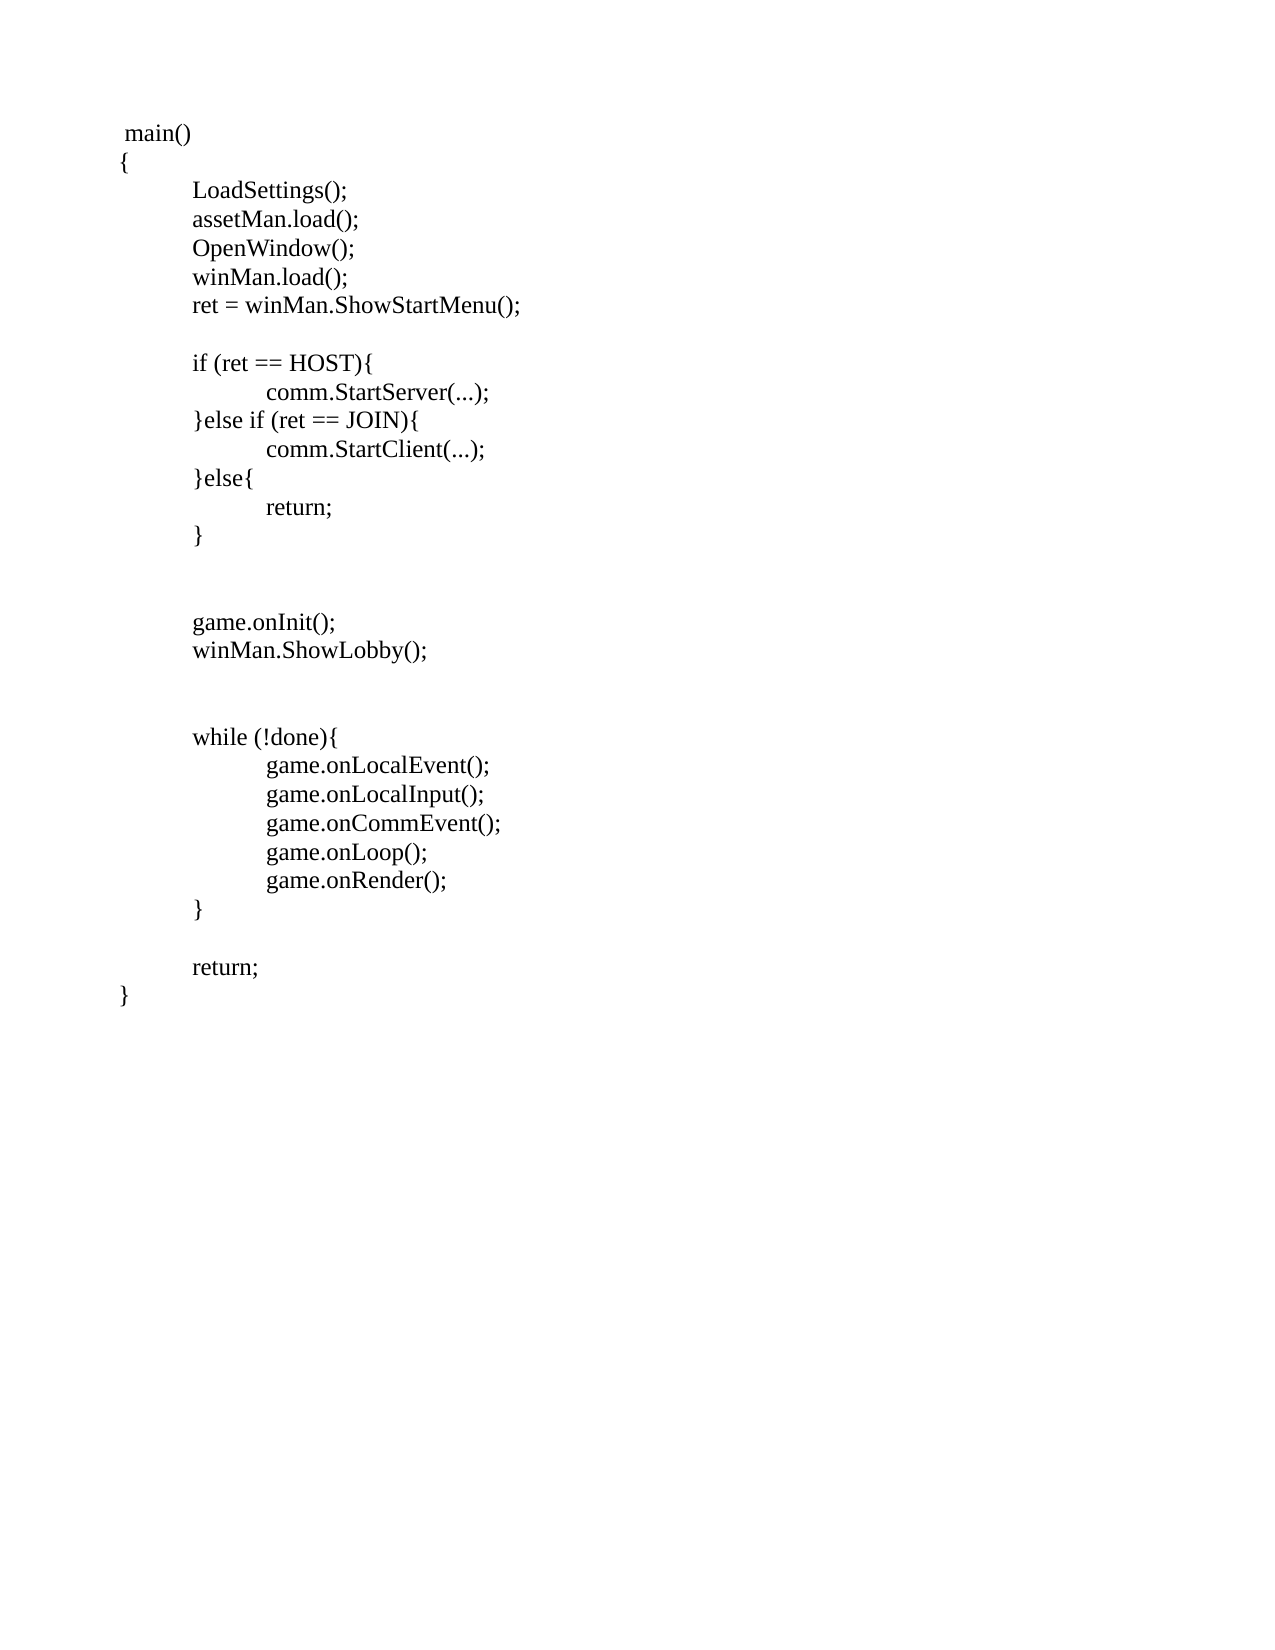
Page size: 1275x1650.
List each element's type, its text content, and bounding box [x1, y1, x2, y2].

text winMan.load(); [118, 262, 1157, 291]
text }else if (ret == JOIN){ [118, 406, 1157, 434]
text LoadSettings(); [118, 176, 1157, 204]
text ret = winMan.ShowStartMenu(); [118, 291, 1157, 319]
text game.onCommEvent(); [118, 808, 1157, 837]
text return; [118, 952, 1157, 981]
text main() [118, 118, 1157, 147]
text } [118, 981, 1157, 1009]
text return; [118, 492, 1157, 521]
text game.onLoop(); [118, 837, 1157, 866]
text game.onLocalEvent(); [118, 751, 1157, 779]
text assetMan.load(); [118, 204, 1157, 233]
text winMan.ShowLobby(); [118, 636, 1157, 664]
text game.onRender(); [118, 866, 1157, 894]
text if (ret == HOST){ [118, 348, 1157, 377]
text }else{ [118, 463, 1157, 492]
text comm.StartServer(...); [118, 377, 1157, 406]
text { [118, 147, 1157, 176]
text OpenWindow(); [118, 233, 1157, 262]
text while (!done){ [118, 722, 1157, 751]
text } [118, 894, 1157, 923]
text game.onLocalInput(); [118, 779, 1157, 808]
text game.onInit(); [118, 607, 1157, 636]
text comm.StartClient(...); [118, 434, 1157, 463]
text } [118, 521, 1157, 549]
